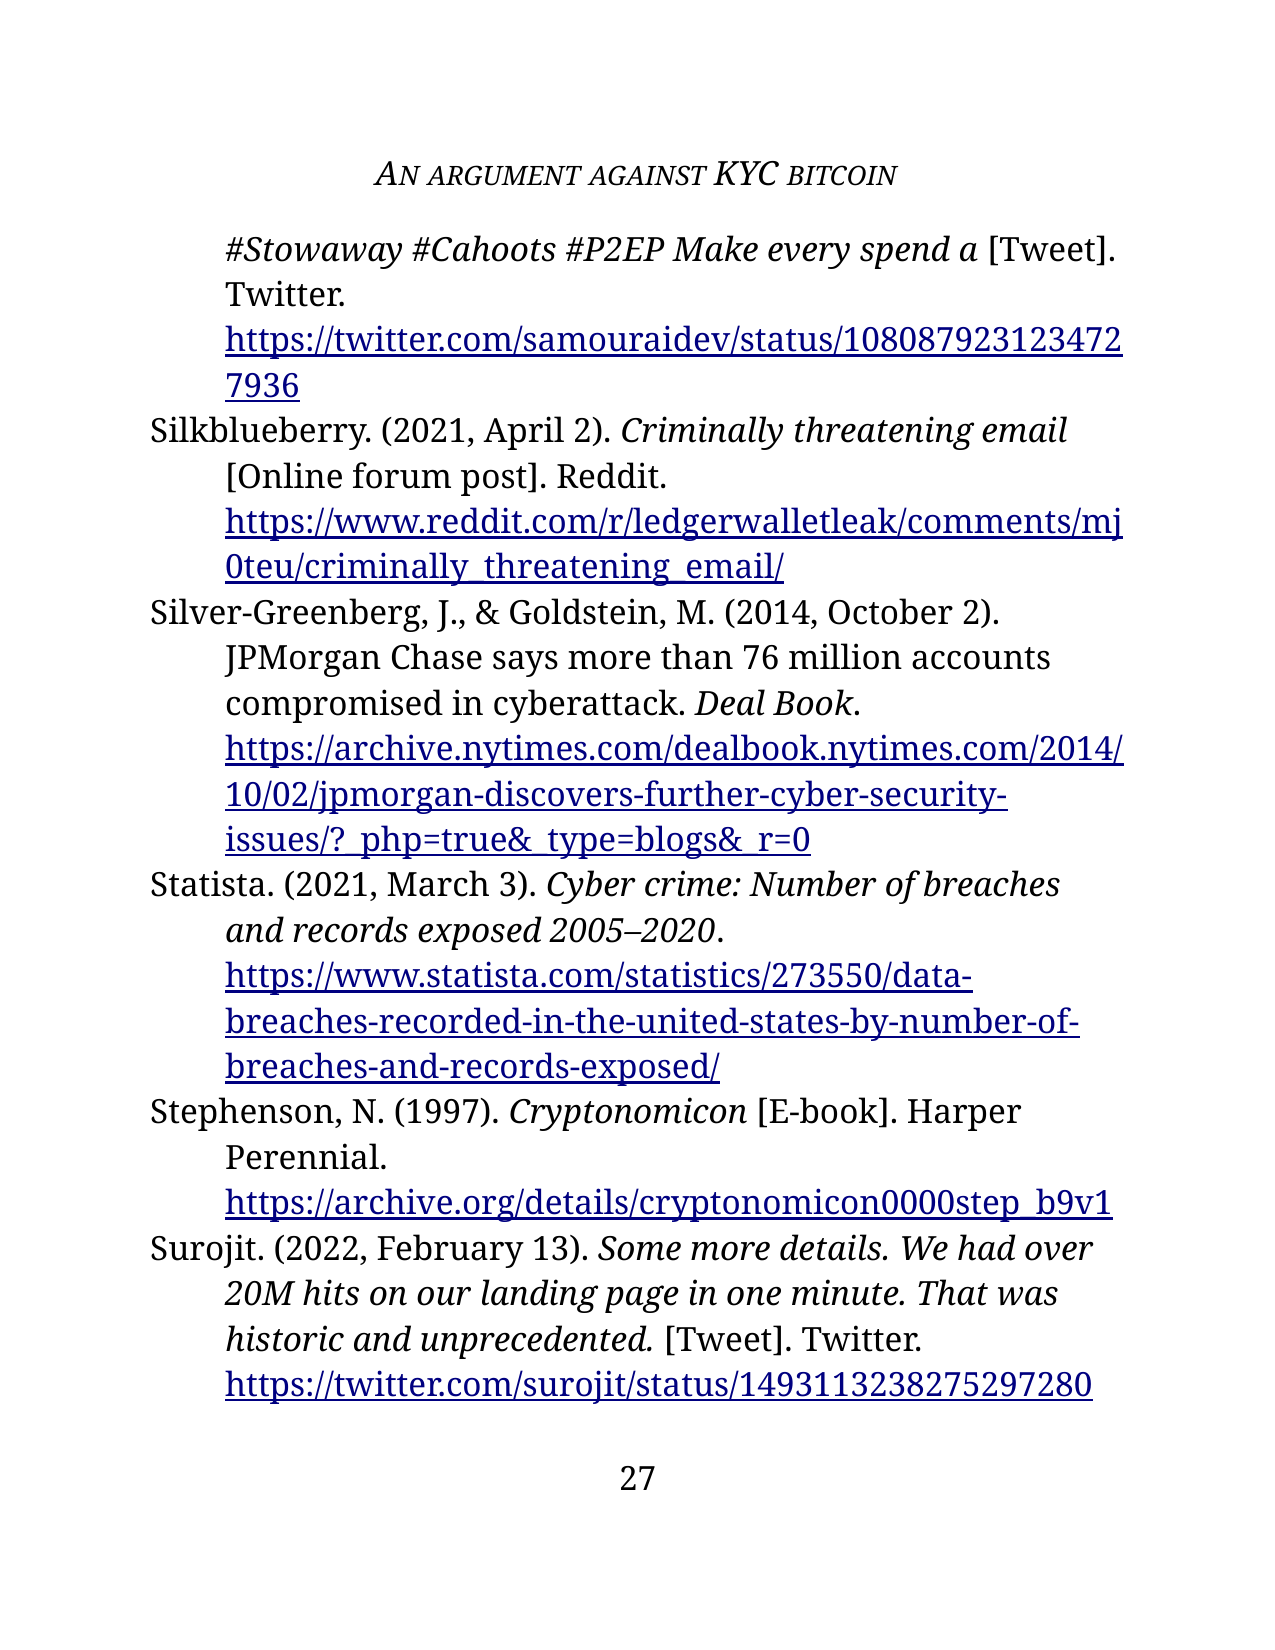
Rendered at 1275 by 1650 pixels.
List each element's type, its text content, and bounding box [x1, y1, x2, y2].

text #Stowaway #Cahoots #P2EP Make every spend a [Tweet]. Twitter. https://twitter.com/samouraidev/status/1080879231234727936 [150, 225, 1125, 407]
text Stephenson, N. (1997). Cryptonomicon [E-book]. Harper Perennial. https://archive.org/details/cryptonomicon0000step_b9v1 [150, 1088, 1125, 1224]
text Silver-Greenberg, J., & Goldstein, M. (2014, October 2). JPMorgan Chase says more than 76 million accounts compromised in cyberattack. Deal Book. https://archive.nytimes.com/dealbook.nytimes.com/2014/10/02/jpmorgan-discovers-further-cyber-security-issues/?_php=true&_type=blogs&_r=0 [150, 589, 1125, 861]
text Silkblueberry. (2021, April 2). Criminally threatening email [Online forum post]. Reddit. https://www.reddit.com/r/ledgerwalletleak/comments/mj0teu/criminally_threatening_email/ [150, 407, 1125, 589]
text Statista. (2021, March 3). Cyber crime: Number of breaches and records exposed 2005–2020. https://www.statista.com/statistics/273550/data-breaches-recorded-in-the-united-states-by-number-of-breaches-and-records-exposed/ [150, 861, 1125, 1088]
text Surojit. (2022, February 13). Some more details. We had over 20M hits on our landing page in one minute. That was historic and unprecedented. [Tweet]. Twitter. https://twitter.com/surojit/status/1493113238275297280 [150, 1224, 1125, 1406]
